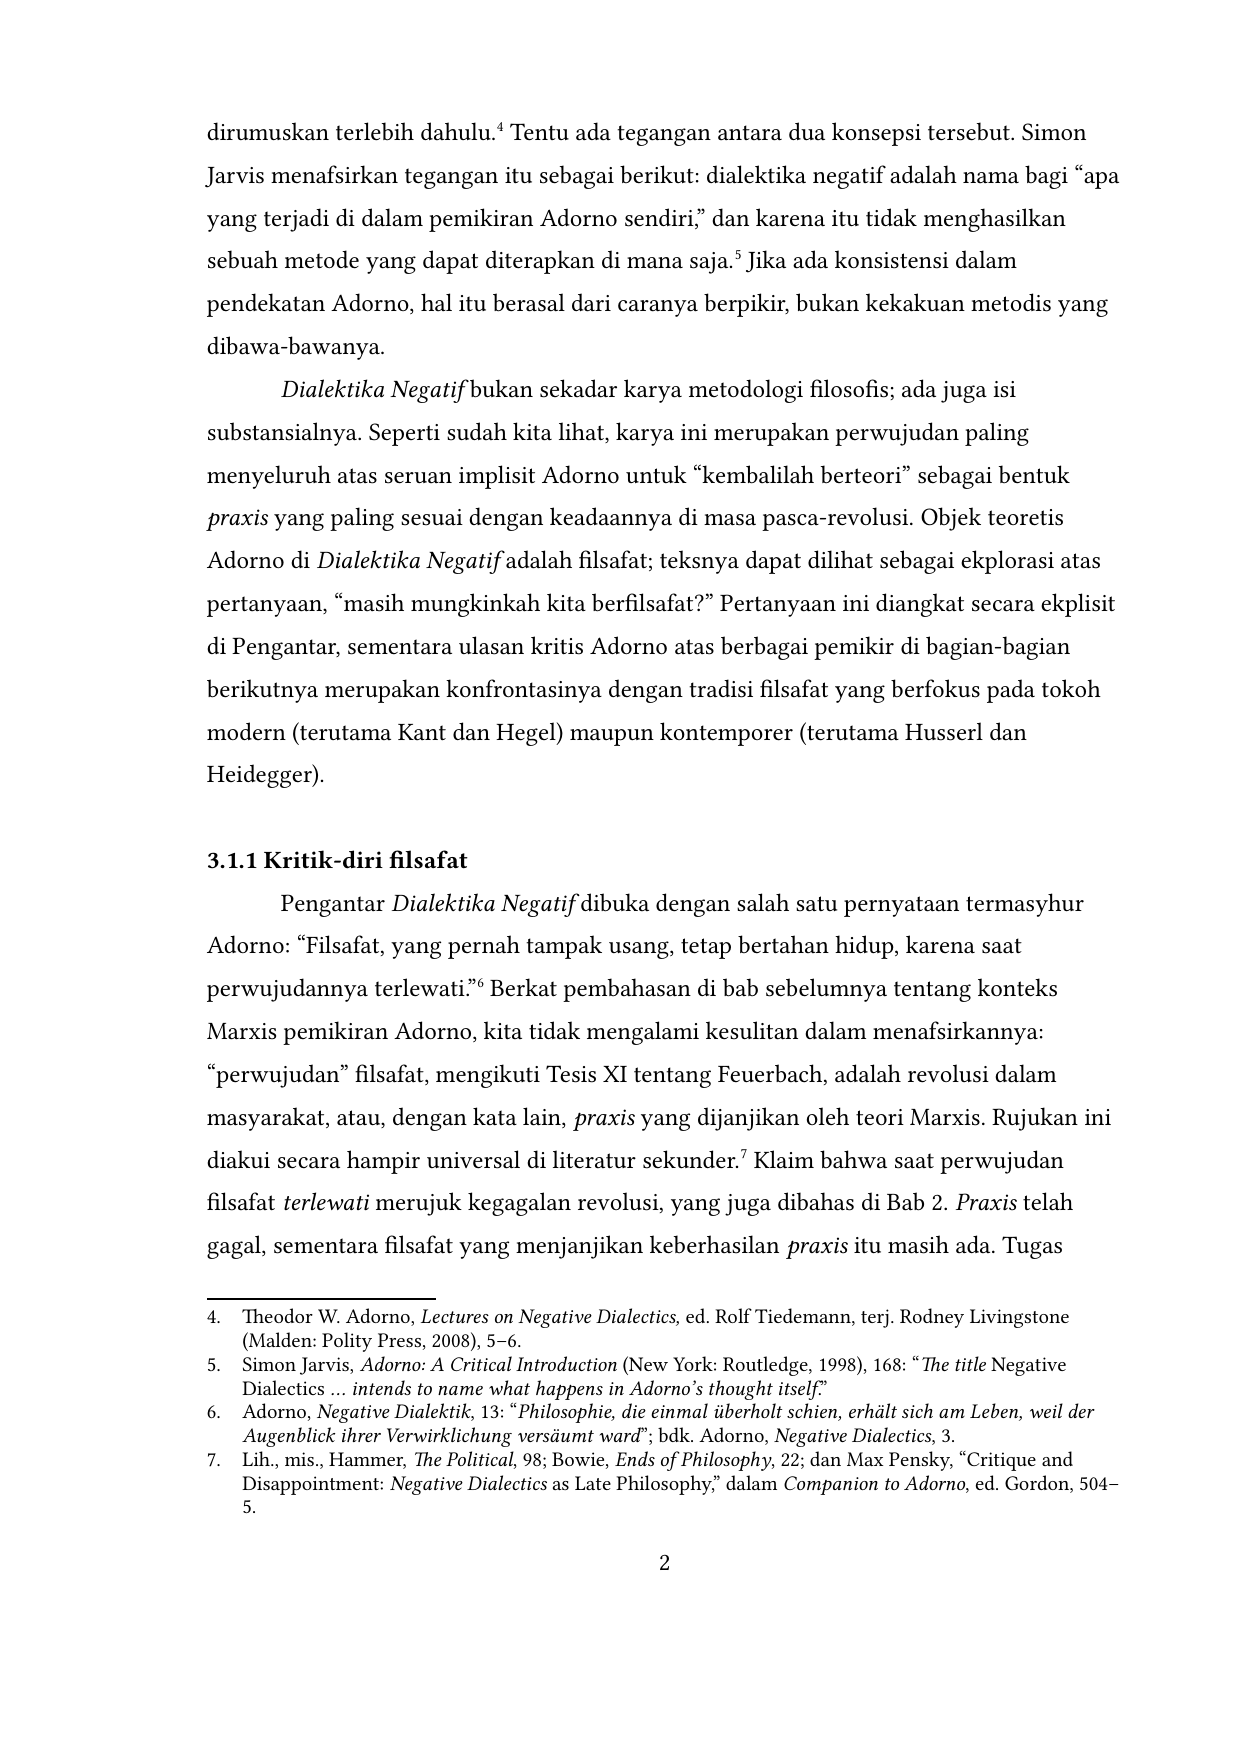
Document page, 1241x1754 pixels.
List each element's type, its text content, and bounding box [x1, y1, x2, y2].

text Theodor W. Adorno, Lectures on Negative Dialectics, ed. Rolf Tiedemann, terj. Rodney Livingstone (Malden: Polity Press, 2008), 5–6. [207, 1305, 1122, 1352]
text Simon Jarvis, Adorno: A Critical Introduction (New York: Routledge, 1998), 168: “The title Negative Dialectics ... intends to name what happens in Adorno’s thought itself.” [207, 1352, 1122, 1400]
text Adorno, Negative Dialektik, 13: “Philosophie, die einmal überholt schien, erhält sich am Leben, weil der Augenblick ihrer Verwirklichung versäumt ward”; bdk. Adorno, Negative Dialectics, 3. [207, 1400, 1122, 1447]
text Pengantar Dialektika Negatif dibuka dengan salah satu pernyataan termasyhur Adorno: “Filsafat, yang pernah tampak usang, tetap bertahan hidup, karena saat perwujudannya terlewati.” Berkat pembahasan di bab sebelumnya tentang konteks Marxis pemikiran Adorno, kita tidak mengalami kesulitan dalam menafsirkannya: “perwujudan” filsafat, mengikuti Tesis XI tentang Feuerbach, adalah revolusi dalam masyarakat, atau, dengan kata lain, praxis yang dijanjikan oleh teori Marxis. Rujukan ini diakui secara hampir universal di literatur sekunder. Klaim bahwa saat perwujudan filsafat terlewati merujuk kegagalan revolusi, yang juga dibahas di Bab 2. Praxis telah gagal, sementara filsafat yang menjanjikan keberhasilan praxis itu masih ada. Tugas [207, 889, 1122, 1260]
text dirumuskan terlebih dahulu. Tentu ada tegangan antara dua konsepsi tersebut. Simon Jarvis menafsirkan tegangan itu sebagai berikut: dialektika negatif adalah nama bagi “apa yang terjadi di dalam pemikiran Adorno sendiri,” dan karena itu tidak menghasilkan sebuah metode yang dapat diterapkan di mana saja. Jika ada konsistensi dalam pendekatan Adorno, hal itu berasal dari caranya berpikir, bukan kekakuan metodis yang dibawa-bawanya. [207, 118, 1122, 361]
text 3.1.1 Kritik-diri filsafat [207, 846, 1122, 874]
text Lih., mis., Hammer, The Political, 98; Bowie, Ends of Philosophy, 22; dan Max Pensky, “Critique and Disappointment: Negative Dialectics as Late Philosophy,” dalam Companion to Adorno, ed. Gordon, 504–5. [207, 1447, 1122, 1519]
text Dialektika Negatif bukan sekadar karya metodologi filosofis; ada juga isi substansialnya. Seperti sudah kita lihat, karya ini merupakan perwujudan paling menyeluruh atas seruan implisit Adorno untuk “kembalilah berteori” sebagai bentuk praxis yang paling sesuai dengan keadaannya di masa pasca-revolusi. Objek teoretis Adorno di Dialektika Negatif adalah filsafat; teksnya dapat dilihat sebagai ekplorasi atas pertanyaan, “masih mungkinkah kita berfilsafat?” Pertanyaan ini diangkat secara ekplisit di Pengantar, sementara ulasan kritis Adorno atas berbagai pemikir di bagian-bagian berikutnya merupakan konfrontasinya dengan tradisi filsafat yang berfokus pada tokoh modern (terutama Kant dan Hegel) maupun kontemporer (terutama Husserl dan Heidegger). [207, 375, 1122, 789]
